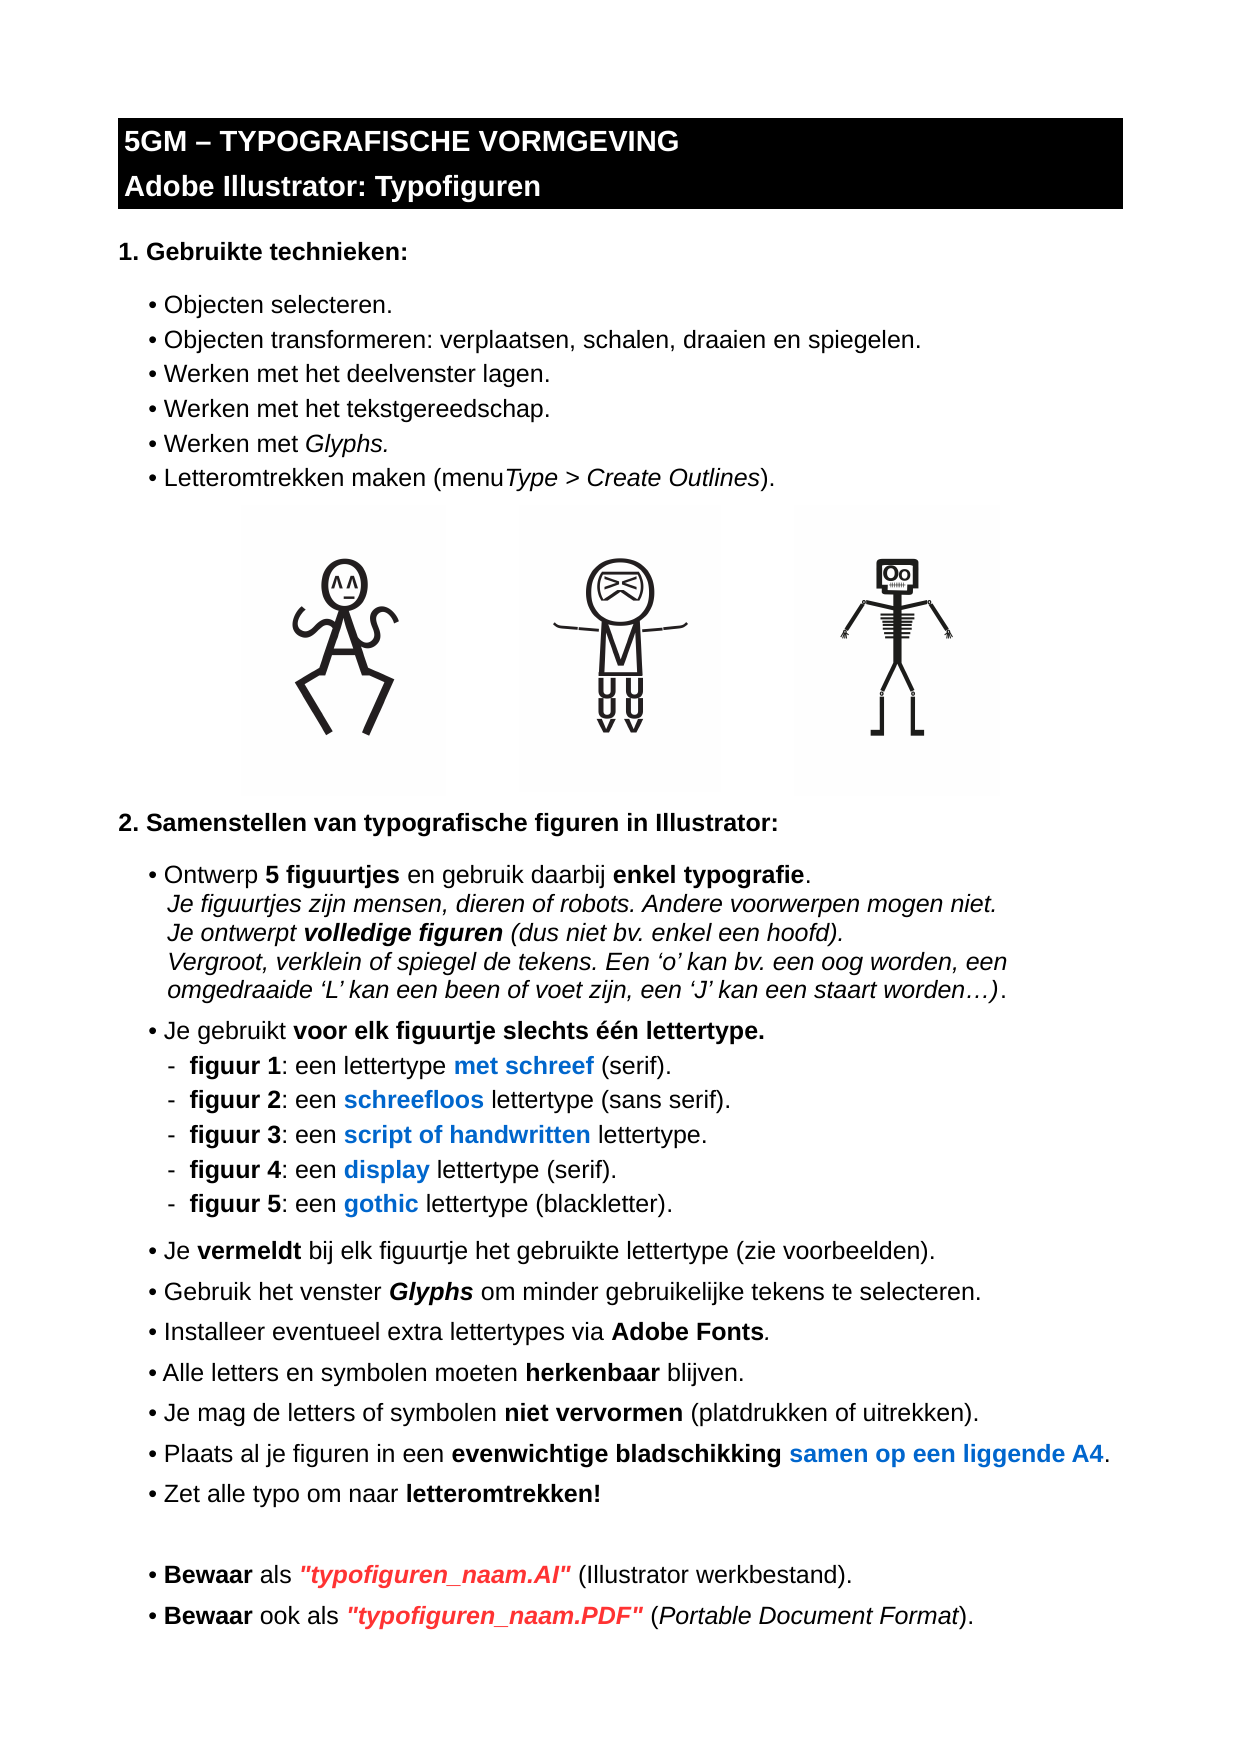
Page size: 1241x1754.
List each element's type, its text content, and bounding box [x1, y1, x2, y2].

table_header [118, 498, 453, 808]
text • Je vermeldt bij elk figuurtje het gebruikte lettertype (zie voorbeelden). [118, 1236, 1122, 1265]
text • Letteromtrekken maken (menuType > Create Outlines). [118, 463, 1122, 492]
text • Plaats al je figuren in een evenwichtige bladschikking samen op een liggende A4. [118, 1438, 1122, 1467]
text • Ontwerp 5 figuurtjes en gebruik daarbij enkel typografie. [118, 861, 1122, 889]
text • Je gebruikt voor elk figuurtje slechts één lettertype. [118, 1016, 1122, 1045]
table_cell Adobe Illustrator: Typofiguren [119, 164, 1122, 208]
text • Werken met Glyphs. [118, 429, 1122, 457]
table_header [787, 498, 1122, 808]
text - figuur 4: een display lettertype (serif). [119, 1155, 1122, 1183]
text • Gebruik het venster Glyphs om minder gebruikelijke tekens te selecteren. [118, 1276, 1122, 1305]
text • Zet alle typo om naar letteromtrekken! [118, 1479, 1122, 1508]
text • Werken met het tekstgereedschap. [118, 394, 1122, 423]
picture [241, 505, 446, 796]
text - figuur 3: een script of handwritten lettertype. [119, 1120, 1122, 1149]
text • Bewaar als "typofiguren_naam.AI" (Illustrator werkbestand). [118, 1560, 1122, 1589]
text • Objecten transformeren: verplaatsen, schalen, draaien en spiegelen. [118, 324, 1122, 353]
picture [794, 505, 1000, 796]
table_header [453, 498, 787, 808]
text 2. Samenstellen van typografische figuren in Illustrator: [118, 808, 1122, 861]
text - figuur 2: een schreefloos lettertype (sans serif). [119, 1085, 1122, 1114]
text • Werken met het deelvenster lagen. [118, 359, 1122, 388]
text • Alle letters en symbolen moeten herkenbaar blijven. [118, 1357, 1122, 1386]
text • Objecten selecteren. [118, 290, 1122, 319]
text Vergroot, verklein of spiegel de tekens. Een ‘o’ kan bv. een oog worden, een omgedraaide ‘L’ kan een been of voet zijn, een ‘J’ kan een staart worden…). [119, 947, 1122, 1004]
text • Je mag de letters of symbolen niet vervormen (platdrukken of uitrekken). [118, 1398, 1122, 1427]
picture [519, 505, 721, 792]
text • Bewaar ook als "typofiguren_naam.PDF" (Portable Document Format). [118, 1601, 1122, 1629]
text 1. Gebruikte technieken: [118, 237, 1122, 290]
text - figuur 1: een lettertype met schreef (serif). [119, 1051, 1122, 1079]
text - figuur 5: een gothic lettertype (blackletter). [119, 1189, 1122, 1218]
text • Installeer eventueel extra lettertypes via Adobe Fonts. [118, 1317, 1122, 1346]
table_header 5GM – TYPOGRAFISCHE VORMGEVING [119, 119, 1122, 163]
text Je figuurtjes zijn mensen, dieren of robots. Andere voorwerpen mogen niet. Je ontwerpt volledige figuren (dus niet bv. enkel een hoofd). [119, 889, 1122, 947]
